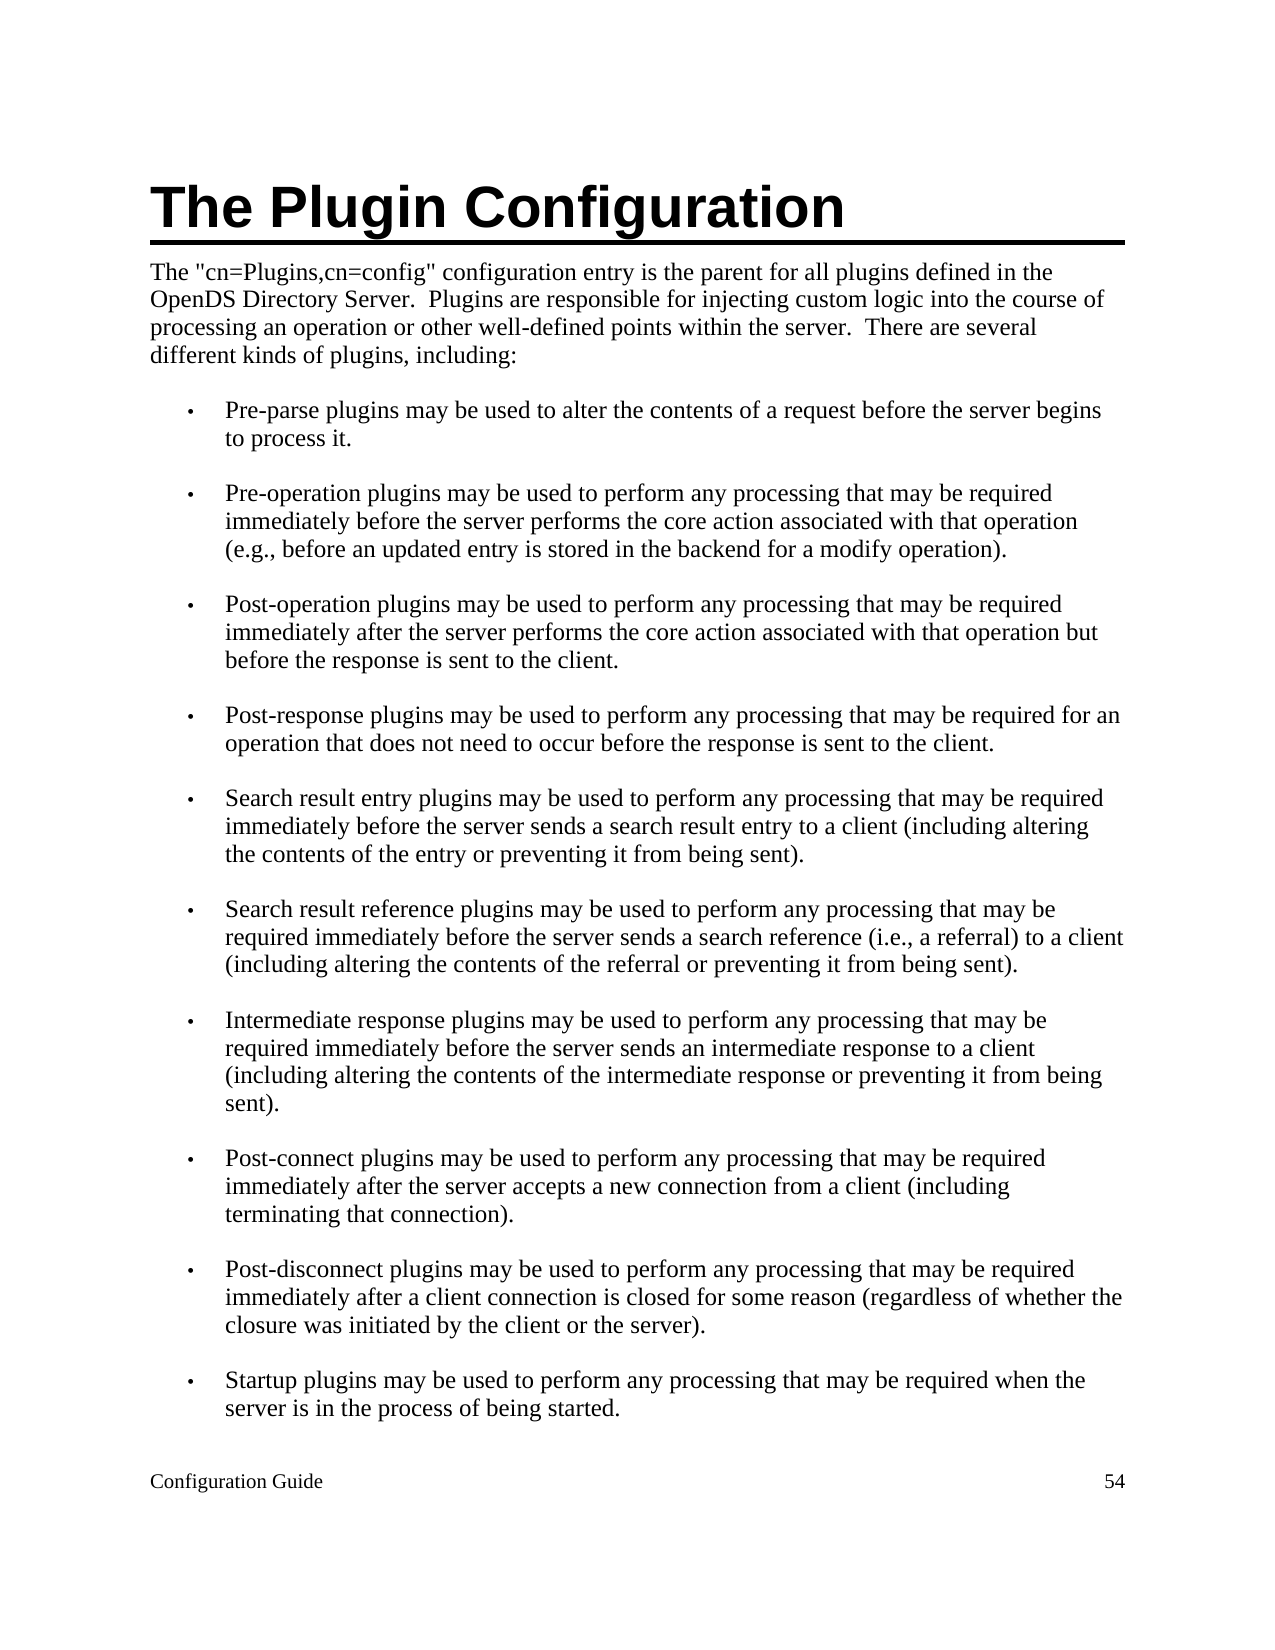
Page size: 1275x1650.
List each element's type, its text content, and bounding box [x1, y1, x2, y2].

list Startup plugins may be used to perform any processing that may be required when the server is in the process of being started. [187, 1366, 1125, 1422]
list Post-connect plugins may be used to perform any processing that may be required immediately after the server accepts a new connection from a client (including terminating that connection). [187, 1144, 1125, 1228]
list Post-disconnect plugins may be used to perform any processing that may be required immediately after a client connection is closed for some reason (regardless of whether the closure was initiated by the client or the server). [187, 1255, 1125, 1338]
subtitle The Plugin Configuration [150, 175, 1125, 240]
list Post-operation plugins may be used to perform any processing that may be required immediately after the server performs the core action associated with that operation but before the response is sent to the client. [187, 590, 1125, 673]
text The "cn=Plugins,cn=config" configuration entry is the parent for all plugins defined in the OpenDS Directory Server. Plugins are responsible for injecting custom logic into the course of processing an operation or other well-defined points within the server. There are several different kinds of plugins, including: [150, 258, 1125, 369]
list Pre-operation plugins may be used to perform any processing that may be required immediately before the server performs the core action associated with that operation (e.g., before an updated entry is stored in the backend for a modify operation). [187, 479, 1125, 563]
list Intermediate response plugins may be used to perform any processing that may be required immediately before the server sends an intermediate response to a client (including altering the contents of the intermediate response or preventing it from being sent). [187, 1006, 1125, 1117]
list Post-response plugins may be used to perform any processing that may be required for an operation that does not need to occur before the response is sent to the client. [187, 701, 1125, 757]
list Pre-parse plugins may be used to alter the contents of a request before the server begins to process it. [187, 396, 1125, 452]
list Search result entry plugins may be used to perform any processing that may be required immediately before the server sends a search result entry to a client (including altering the contents of the entry or preventing it from being sent). [187, 784, 1125, 867]
list Search result reference plugins may be used to perform any processing that may be required immediately before the server sends a search reference (i.e., a referral) to a client (including altering the contents of the referral or preventing it from being sent). [187, 895, 1125, 978]
